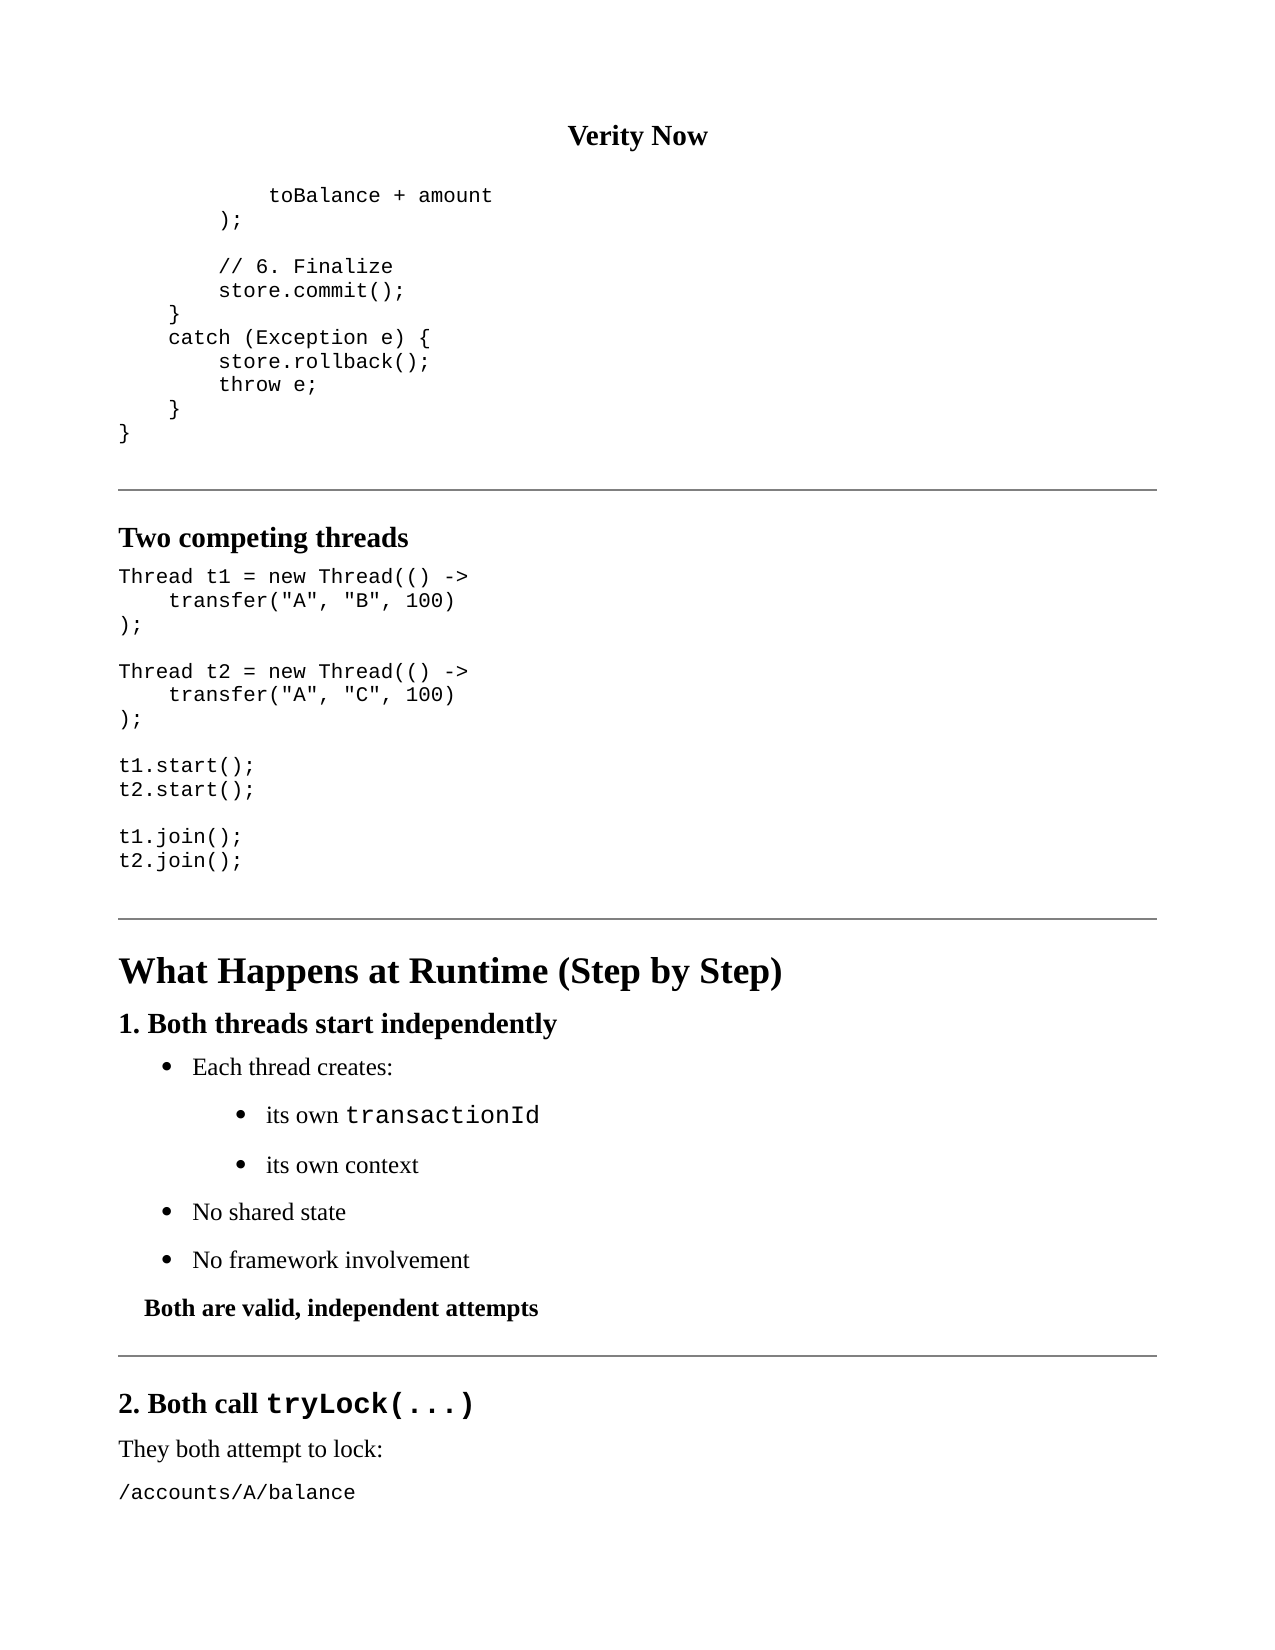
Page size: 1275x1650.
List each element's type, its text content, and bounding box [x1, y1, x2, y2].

text Thread t1 = new Thread(() -> [118, 566, 1157, 590]
list its own context [236, 1150, 1157, 1179]
text throw e; [118, 374, 1157, 398]
text } [118, 422, 1157, 445]
text } [118, 303, 1157, 327]
text Thread t2 = new Thread(() -> [118, 661, 1157, 684]
subtitle Two competing threads [118, 520, 1157, 554]
text ); [118, 209, 1157, 232]
text store.commit(); [118, 280, 1157, 303]
text transfer("A", "C", 100) [118, 684, 1157, 708]
text catch (Exception e) { [118, 327, 1157, 351]
subtitle 2. Both call tryLock(...) [118, 1386, 1157, 1422]
text t1.start(); [118, 755, 1157, 779]
text t2.join(); [118, 850, 1157, 874]
text transfer("A", "B", 100) [118, 590, 1157, 613]
text ); [118, 708, 1157, 732]
text They both attempt to lock: [118, 1434, 1157, 1463]
text ✅ Both are valid, independent attempts [118, 1293, 1157, 1321]
list No framework involvement [162, 1245, 1157, 1274]
text t1.join(); [118, 826, 1157, 850]
text /accounts/A/balance [118, 1482, 1157, 1506]
text ); [118, 613, 1157, 637]
list Each thread creates: [162, 1052, 1157, 1081]
subtitle 1. Both threads start independently [118, 1006, 1157, 1040]
list No shared state [162, 1197, 1157, 1226]
text } [118, 398, 1157, 422]
text // 6. Finalize [118, 256, 1157, 280]
text store.rollback(); [118, 351, 1157, 374]
list its own transactionId [236, 1100, 1157, 1131]
text t2.start(); [118, 779, 1157, 803]
text toBalance + amount [118, 185, 1157, 209]
subtitle What Happens at Runtime (Step by Step) [118, 948, 1157, 992]
